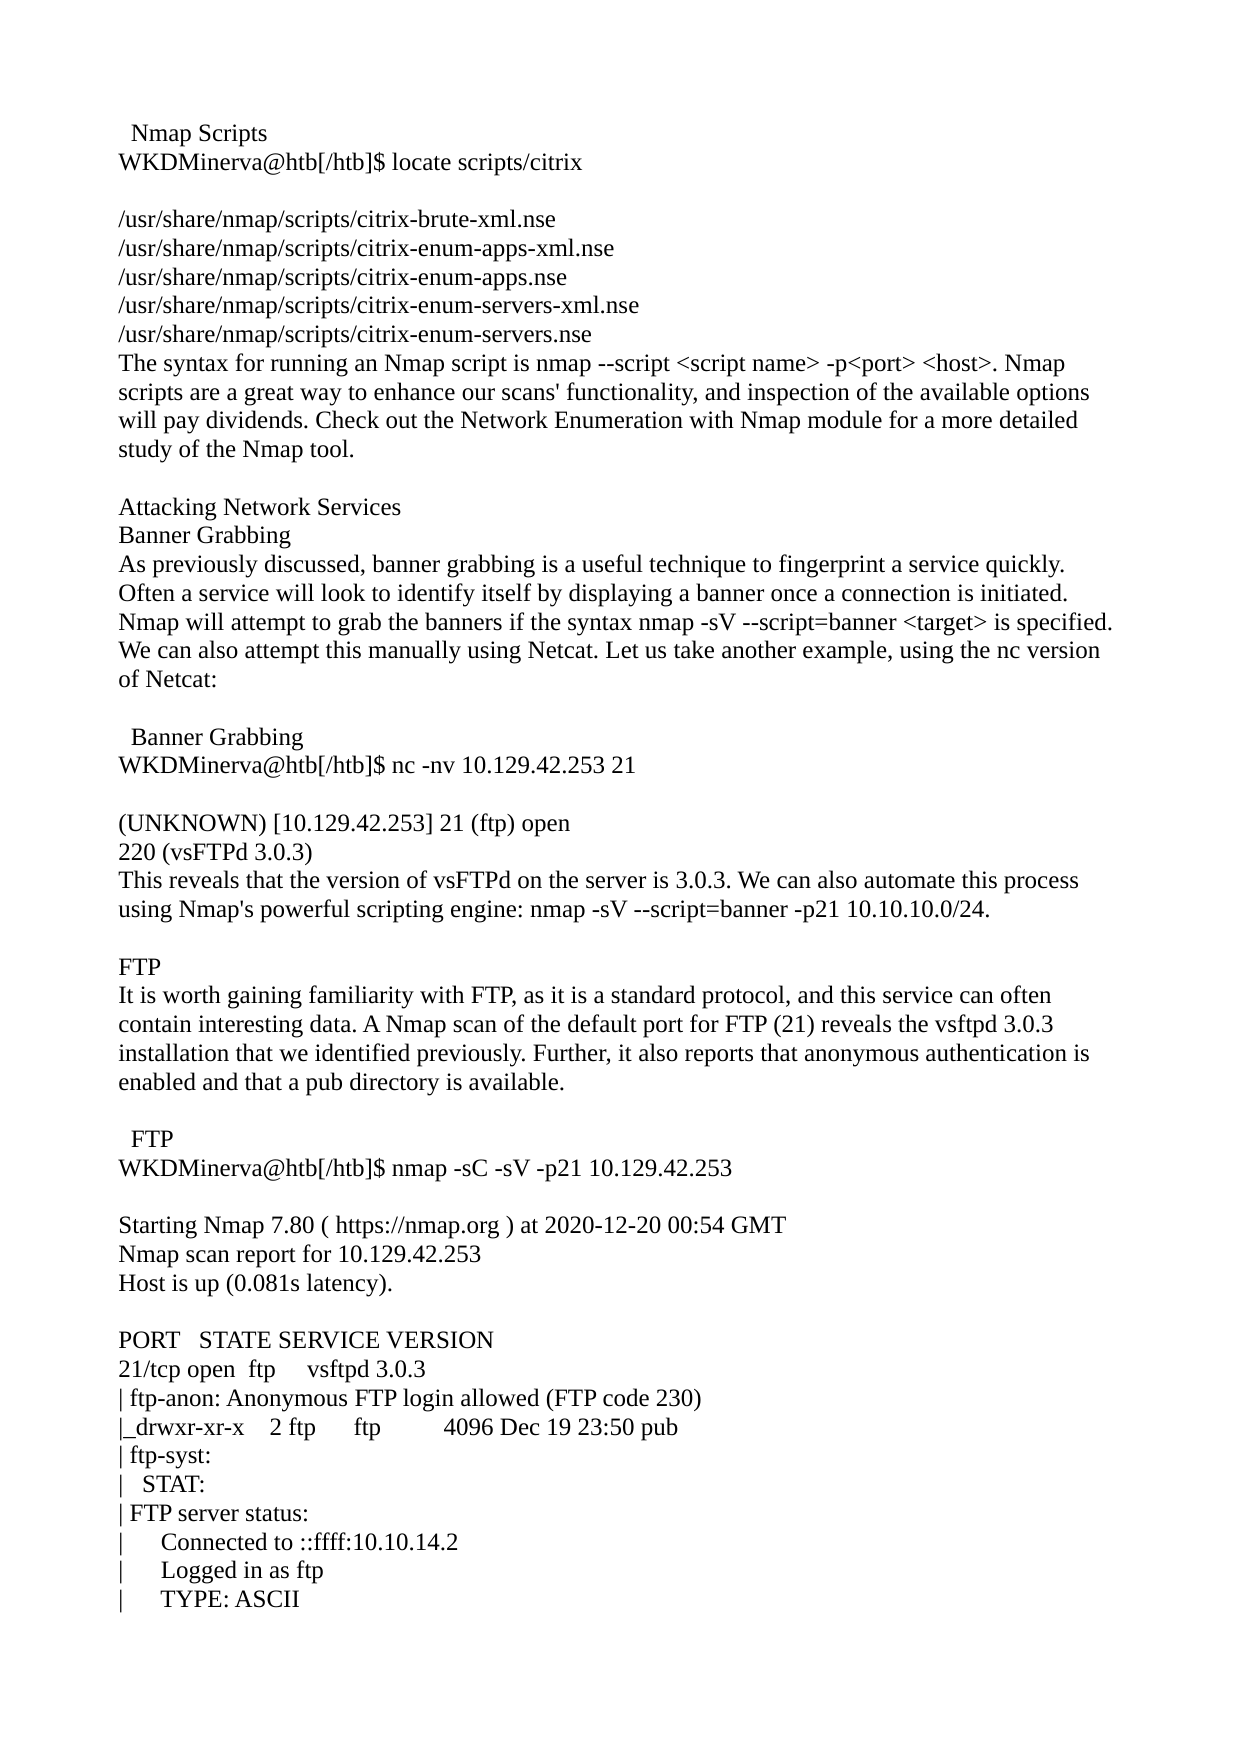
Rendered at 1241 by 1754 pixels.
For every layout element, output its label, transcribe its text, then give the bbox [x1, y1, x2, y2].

text WKDMinerva@htb[/htb]$ nmap -sC -sV -p21 10.129.42.253 [118, 1153, 1122, 1182]
text Banner Grabbing [118, 722, 1122, 751]
text (UNKNOWN) [10.129.42.253] 21 (ftp) open [118, 808, 1122, 837]
text 220 (vsFTPd 3.0.3) [118, 837, 1122, 866]
text | ftp-syst: [118, 1441, 1122, 1469]
text | Connected to ::ffff:10.10.14.2 [118, 1527, 1122, 1556]
text /usr/share/nmap/scripts/citrix-brute-xml.nse [118, 204, 1122, 233]
text /usr/share/nmap/scripts/citrix-enum-servers-xml.nse [118, 291, 1122, 319]
text | STAT: [118, 1469, 1122, 1498]
text Starting Nmap 7.80 ( https://nmap.org ) at 2020-12-20 00:54 GMT [118, 1211, 1122, 1239]
text Banner Grabbing [118, 521, 1122, 549]
text WKDMinerva@htb[/htb]$ locate scripts/citrix [118, 147, 1122, 176]
text FTP [118, 952, 1122, 981]
text | FTP server status: [118, 1498, 1122, 1527]
text Attacking Network Services [118, 492, 1122, 521]
text It is worth gaining familiarity with FTP, as it is a standard protocol, and this service can often contain interesting data. A Nmap scan of the default port for FTP (21) reveals the vsftpd 3.0.3 installation that we identified previously. Further, it also reports that anonymous authentication is enabled and that a pub directory is available. [118, 981, 1122, 1096]
text /usr/share/nmap/scripts/citrix-enum-apps-xml.nse [118, 233, 1122, 262]
text Nmap scan report for 10.129.42.253 [118, 1239, 1122, 1268]
text As previously discussed, banner grabbing is a useful technique to fingerprint a service quickly. Often a service will look to identify itself by displaying a banner once a connection is initiated. Nmap will attempt to grab the banners if the syntax nmap -sV --script=banner <target> is specified. We can also attempt this manually using Netcat. Let us take another example, using the nc version of Netcat: [118, 549, 1122, 693]
text |_drwxr-xr-x 2 ftp ftp 4096 Dec 19 23:50 pub [118, 1412, 1122, 1441]
text Host is up (0.081s latency). [118, 1268, 1122, 1297]
text /usr/share/nmap/scripts/citrix-enum-apps.nse [118, 262, 1122, 291]
text 21/tcp open ftp vsftpd 3.0.3 [118, 1354, 1122, 1383]
text | Logged in as ftp [118, 1556, 1122, 1584]
text This reveals that the version of vsFTPd on the server is 3.0.3. We can also automate this process using Nmap's powerful scripting engine: nmap -sV --script=banner -p21 10.10.10.0/24. [118, 866, 1122, 923]
text /usr/share/nmap/scripts/citrix-enum-servers.nse [118, 319, 1122, 348]
text | TYPE: ASCII [118, 1584, 1122, 1613]
text FTP [118, 1124, 1122, 1153]
text | ftp-anon: Anonymous FTP login allowed (FTP code 230) [118, 1383, 1122, 1412]
text The syntax for running an Nmap script is nmap --script <script name> -p<port> <host>. Nmap scripts are a great way to enhance our scans' functionality, and inspection of the available options will pay dividends. Check out the Network Enumeration with Nmap module for a more detailed study of the Nmap tool. [118, 348, 1122, 463]
text PORT STATE SERVICE VERSION [118, 1326, 1122, 1354]
text Nmap Scripts [118, 118, 1122, 147]
text WKDMinerva@htb[/htb]$ nc -nv 10.129.42.253 21 [118, 751, 1122, 779]
